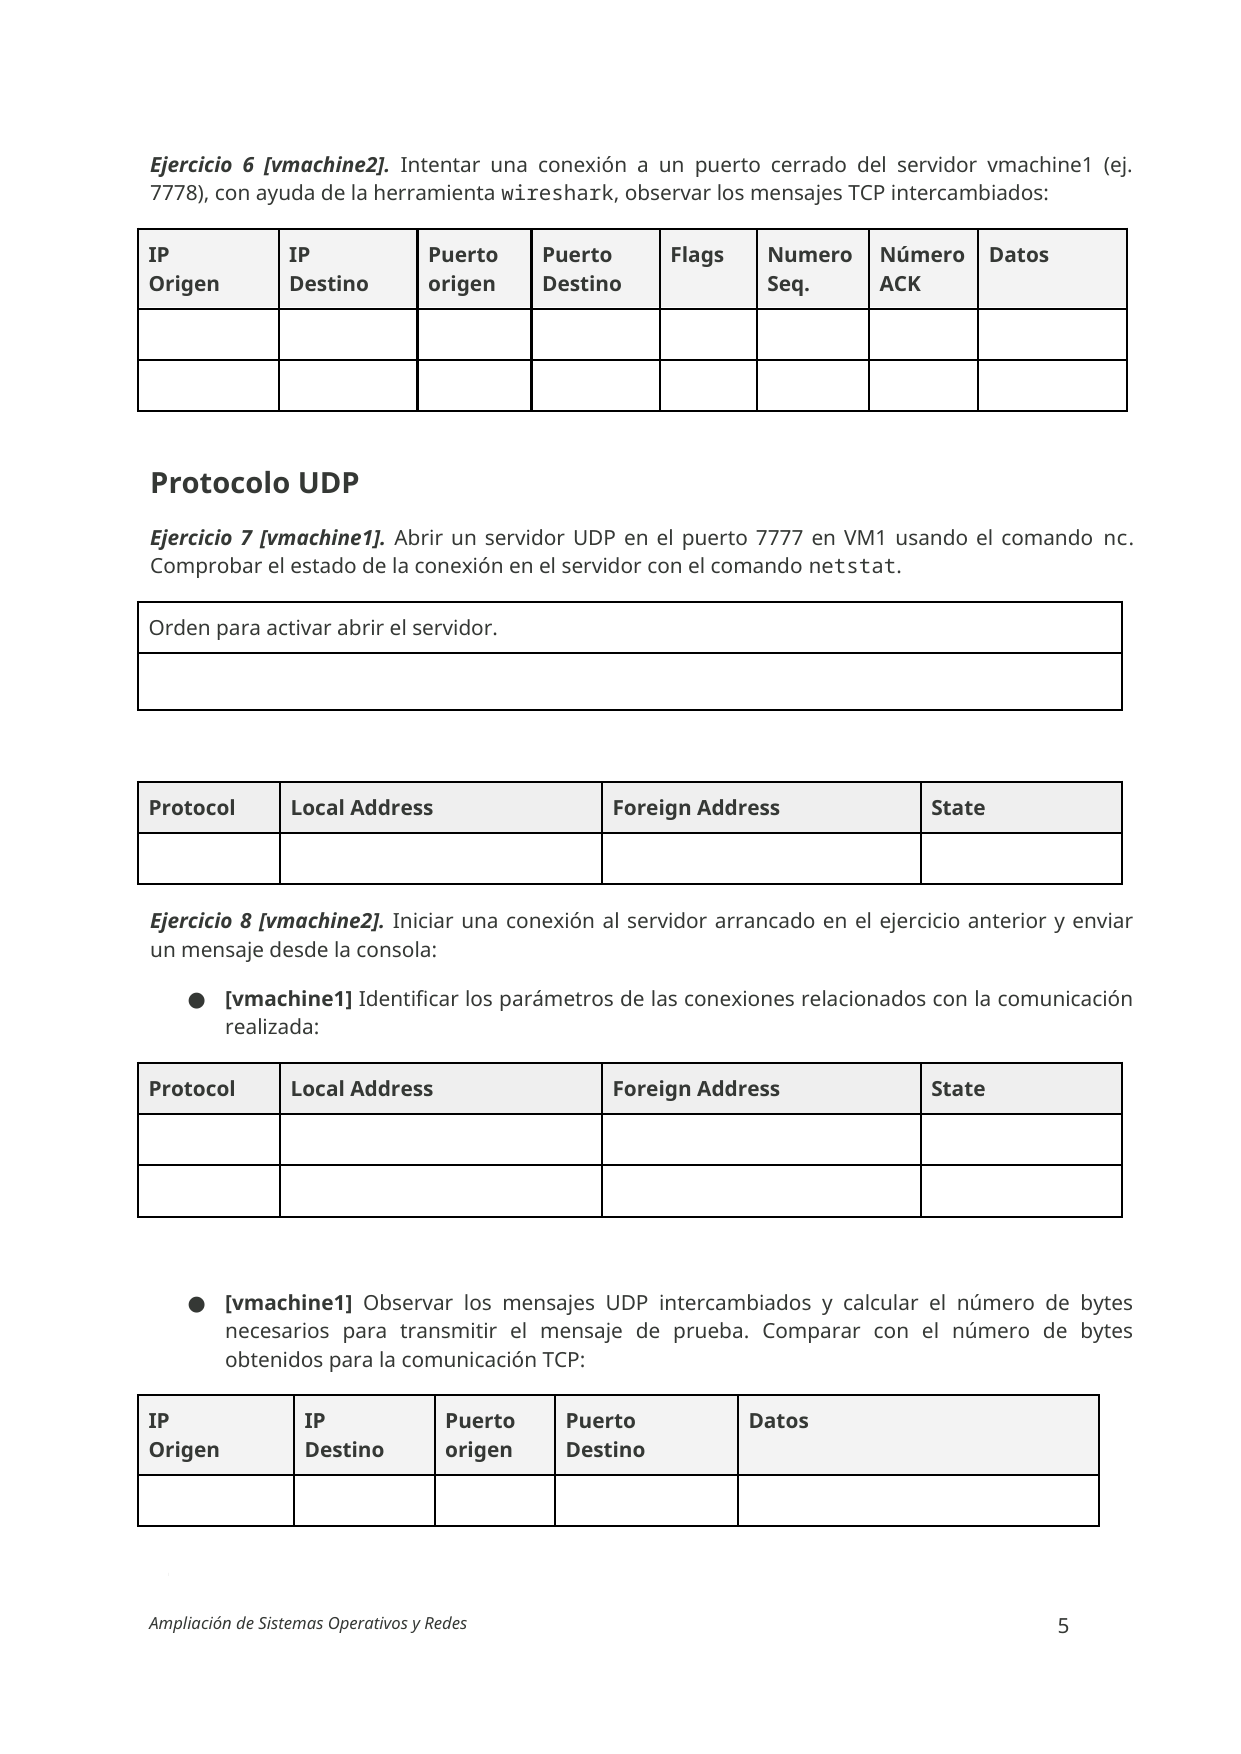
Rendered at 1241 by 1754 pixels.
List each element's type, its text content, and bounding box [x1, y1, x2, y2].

table_cell [139, 310, 278, 359]
table_header Puerto Destino [533, 230, 659, 307]
table_header Foreign Address [603, 1064, 920, 1113]
subtitle Protocolo UDP [150, 462, 1134, 502]
table_cell [979, 310, 1126, 359]
table_cell [739, 1476, 1098, 1525]
table_header IP Origen [139, 1396, 293, 1474]
text Ejercicio 6 [vmachine2]. Intentar una conexión a un puerto cerrado del servidor vmachine1 (ej. 7778), con ayuda de la herramienta wireshark, observar los mensajes TCP intercambiados: [150, 150, 1134, 207]
table_cell [533, 361, 659, 410]
table_cell [533, 310, 659, 359]
table_cell [436, 1476, 554, 1525]
table_cell [139, 654, 1121, 708]
table_header Flags [661, 230, 756, 307]
table_cell [139, 361, 278, 410]
table_cell [556, 1476, 737, 1525]
table_cell [139, 1476, 293, 1525]
table_cell [139, 834, 279, 883]
table_header Local Address [281, 1064, 601, 1113]
table_header Puerto origen [419, 230, 530, 307]
table_cell [280, 361, 416, 410]
table_header IP Origen [139, 230, 278, 307]
table_cell [661, 361, 756, 410]
table_cell [979, 361, 1126, 410]
table_cell [922, 834, 1121, 883]
table_header Foreign Address [603, 783, 920, 832]
table_cell [870, 310, 977, 359]
list [vmachine1] Observar los mensajes UDP intercambiados y calcular el número de bytes necesarios para transmitir el mensaje de prueba. Comparar con el número de bytes obtenidos para la comunicación TCP: [187, 1288, 1134, 1373]
table_header Numero Seq. [758, 230, 868, 307]
text Ejercicio 7 [vmachine1]. Abrir un servidor UDP en el puerto 7777 en VM1 usando el comando nc. Comprobar el estado de la conexión en el servidor con el comando netstat. [150, 523, 1134, 580]
table_header State [922, 1064, 1121, 1113]
table_cell [870, 361, 977, 410]
table_cell [758, 310, 868, 359]
table_cell [603, 1115, 920, 1164]
table_cell [281, 1166, 601, 1216]
table_header Protocol [139, 783, 279, 832]
table_header Número ACK [870, 230, 977, 307]
table_header Puerto origen [436, 1396, 554, 1474]
table_header Local Address [281, 783, 601, 832]
table_cell [139, 1166, 279, 1216]
table_cell [603, 1166, 920, 1216]
table_header State [922, 783, 1121, 832]
table_cell [295, 1476, 434, 1525]
table_header Datos [979, 230, 1126, 307]
table_cell [922, 1166, 1121, 1216]
table_header Puerto Destino [556, 1396, 737, 1474]
table_header Datos [739, 1396, 1098, 1474]
table_cell [281, 1115, 601, 1164]
list [vmachine1] Identificar los parámetros de las conexiones relacionados con la comunicación realizada: [187, 984, 1134, 1041]
table_cell [419, 310, 530, 359]
table_cell [280, 310, 416, 359]
table_cell [758, 361, 868, 410]
table_header Protocol [139, 1064, 279, 1113]
table_cell [922, 1115, 1121, 1164]
table_cell [661, 310, 756, 359]
table_cell [281, 834, 601, 883]
table_cell [603, 834, 920, 883]
table_header IP Destino [295, 1396, 434, 1474]
table_header IP Destino [280, 230, 416, 307]
text Ejercicio 8 [vmachine2]. Iniciar una conexión al servidor arrancado en el ejercicio anterior y enviar un mensaje desde la consola: [150, 906, 1134, 963]
table_cell [419, 361, 530, 410]
table_cell [139, 1115, 279, 1164]
table_header Orden para activar abrir el servidor. [139, 603, 1121, 652]
